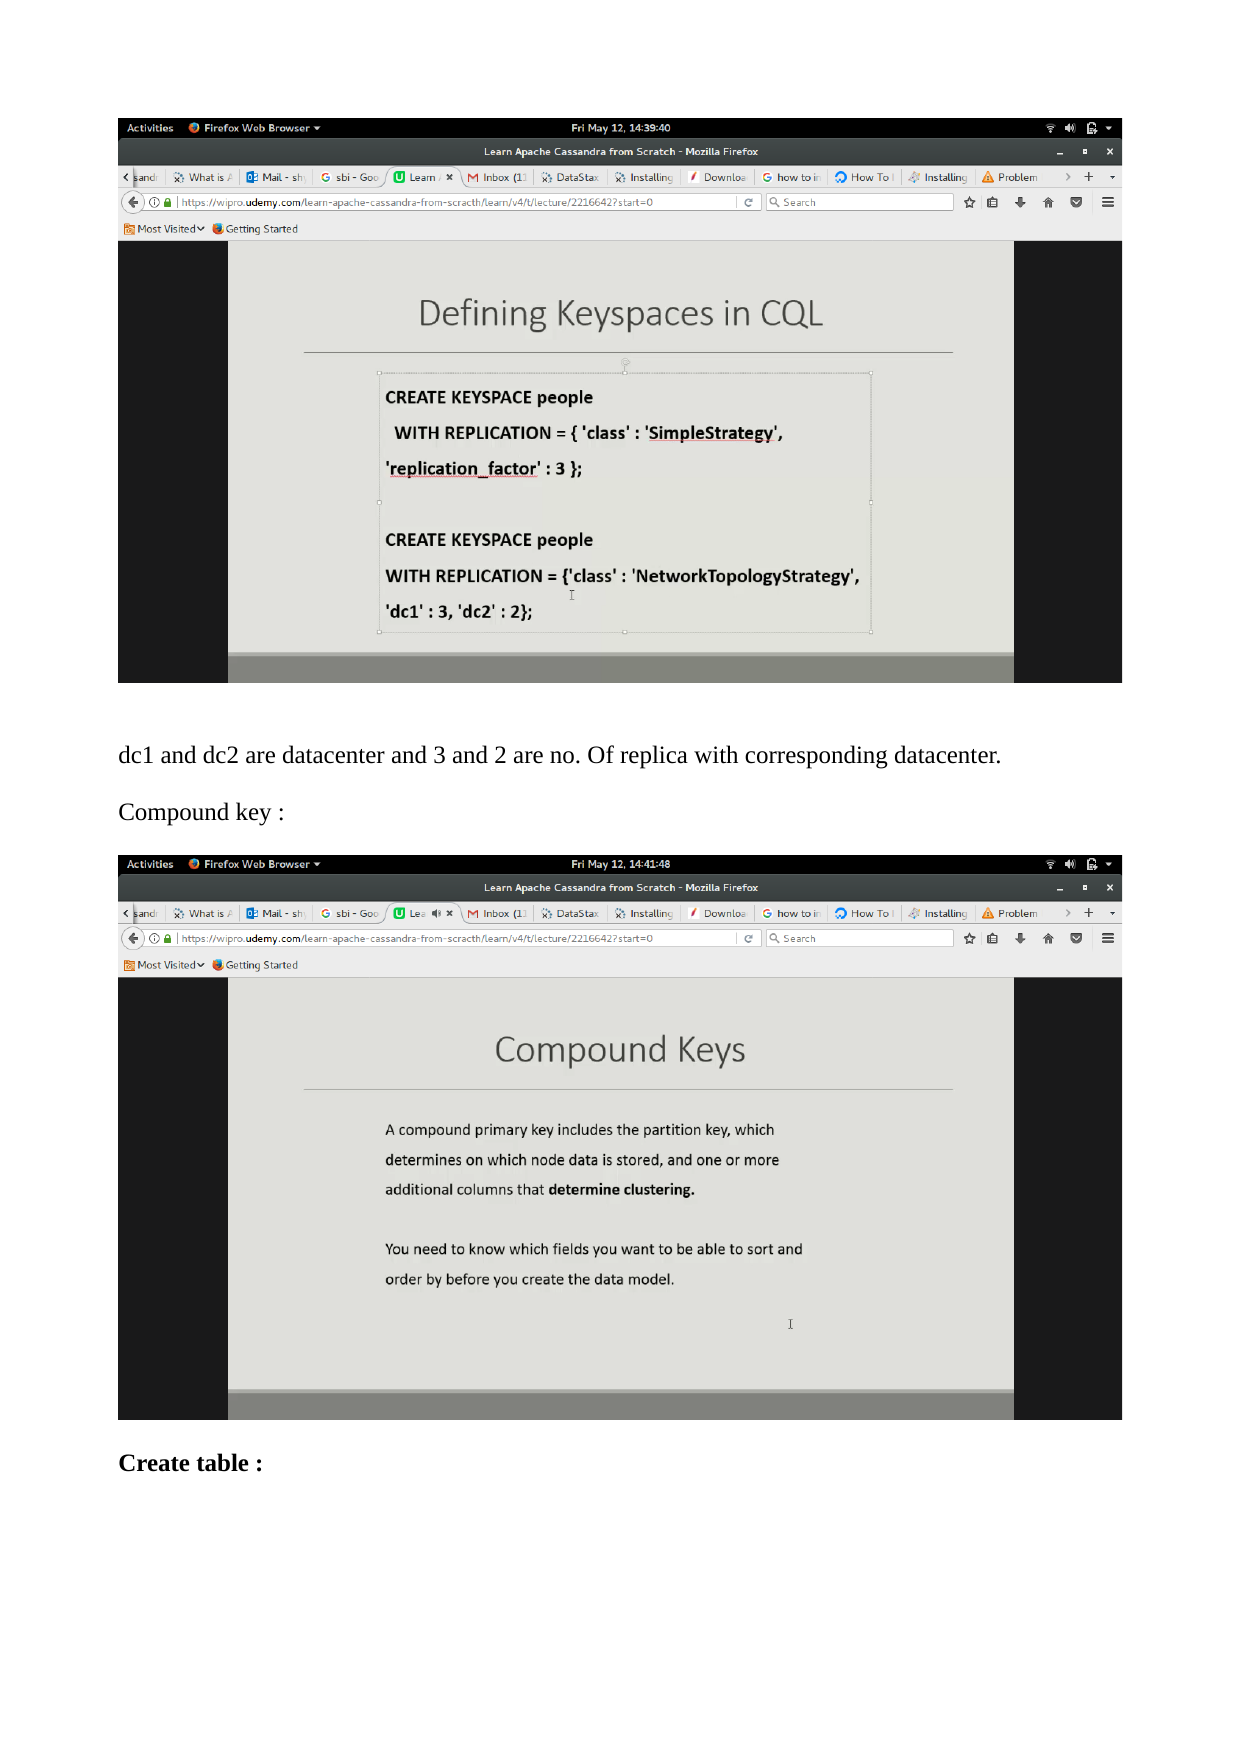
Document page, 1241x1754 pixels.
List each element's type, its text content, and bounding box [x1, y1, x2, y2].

text Create table : [118, 1448, 1122, 1477]
text dc1 and dc2 are datacenter and 3 and 2 are no. Of replica with corresponding datacenter. [118, 740, 1122, 769]
picture [118, 118, 1123, 683]
text Compound key : [118, 797, 1122, 826]
picture [118, 855, 1123, 1420]
